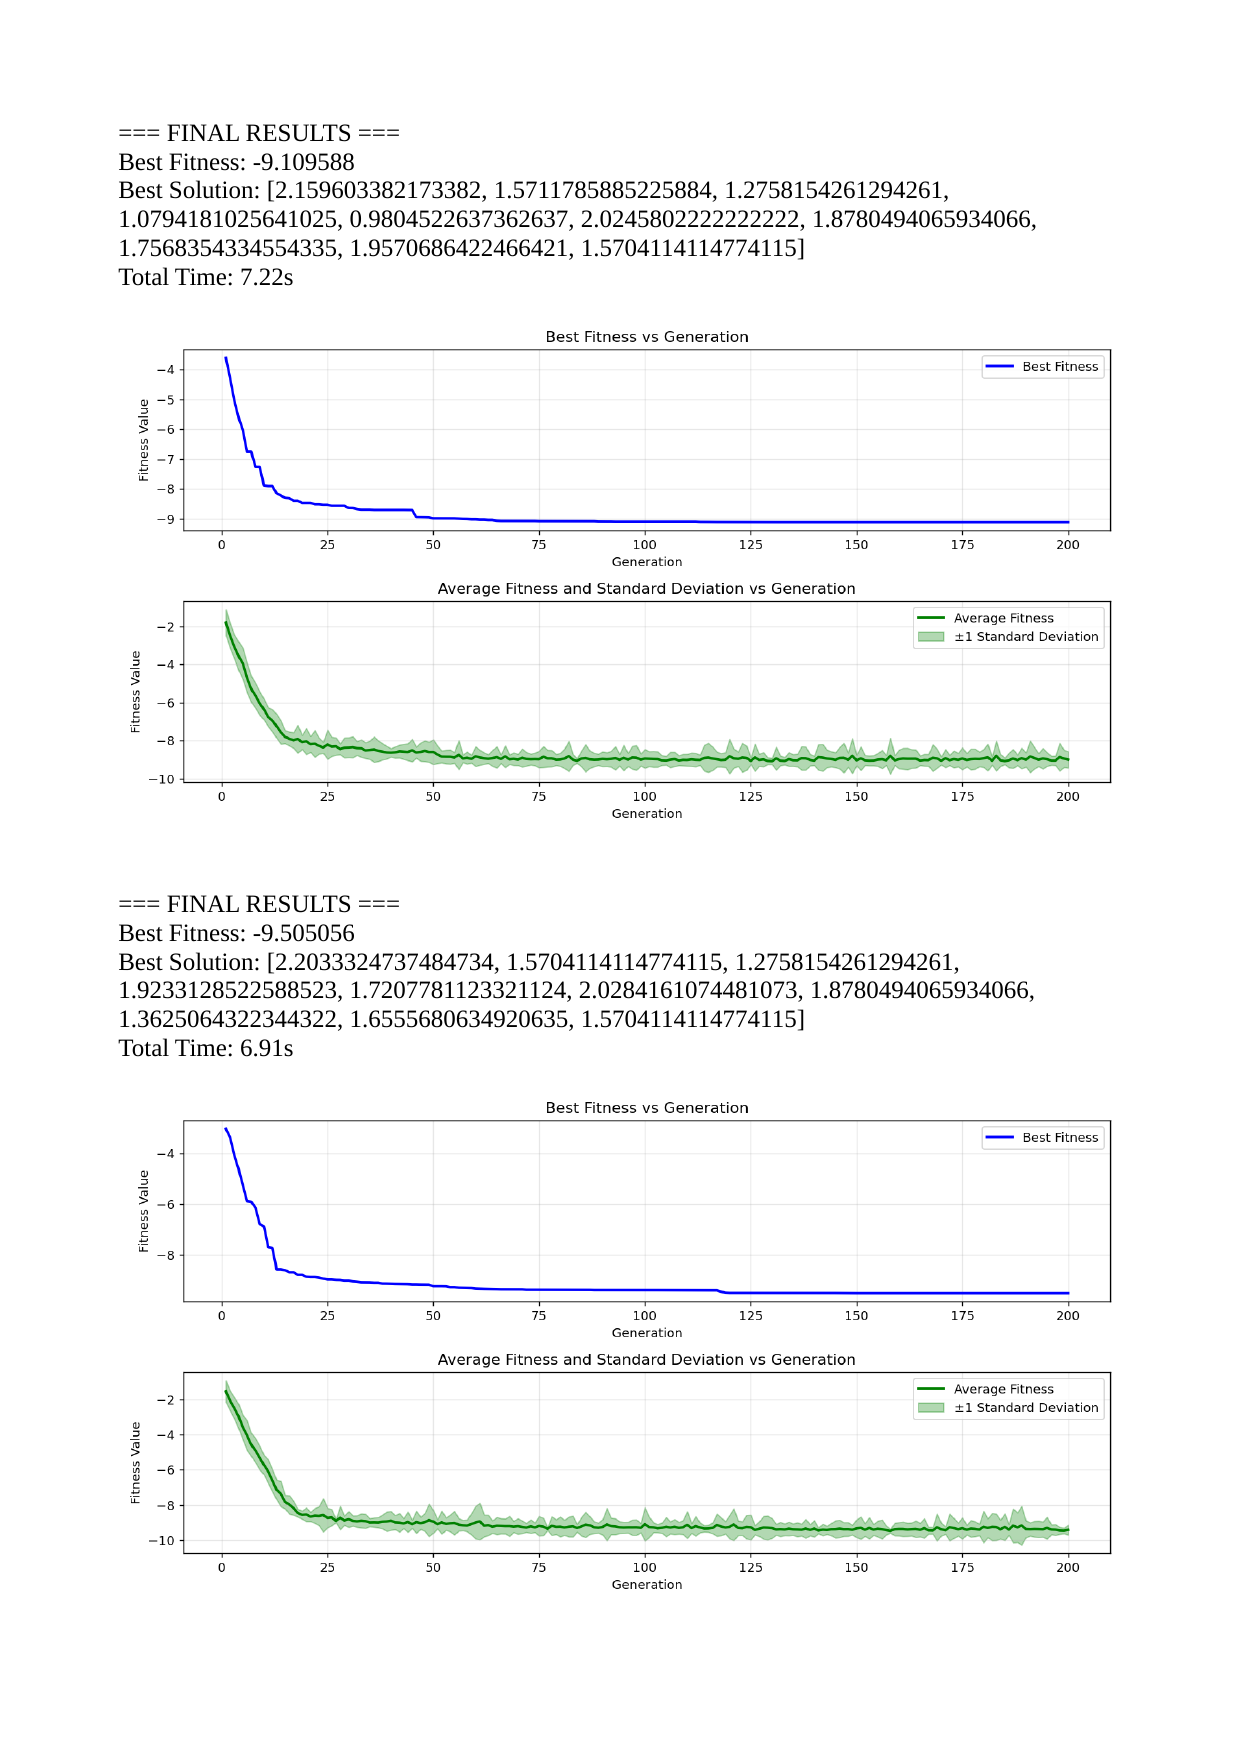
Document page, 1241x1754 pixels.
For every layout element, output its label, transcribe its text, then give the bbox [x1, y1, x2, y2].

text === FINAL RESULTS === [118, 118, 1122, 147]
text Best Fitness: -9.505056 [118, 918, 1122, 947]
text Best Fitness: -9.109588 [118, 147, 1122, 176]
text Best Solution: [2.159603382173382, 1.5711785885225884, 1.2758154261294261, 1.0794181025641025, 0.9804522637362637, 2.0245802222222222, 1.8780494065934066, 1.7568354334554335, 1.9570686422466421, 1.5704114114774115] [118, 176, 1122, 262]
picture [118, 319, 1123, 832]
text === FINAL RESULTS === [118, 889, 1122, 918]
text Total Time: 7.22s [118, 262, 1122, 291]
picture [118, 1090, 1123, 1603]
text Total Time: 6.91s [118, 1033, 1122, 1062]
text Best Solution: [2.2033324737484734, 1.5704114114774115, 1.2758154261294261, 1.9233128522588523, 1.7207781123321124, 2.0284161074481073, 1.8780494065934066, 1.3625064322344322, 1.6555680634920635, 1.5704114114774115] [118, 947, 1122, 1033]
